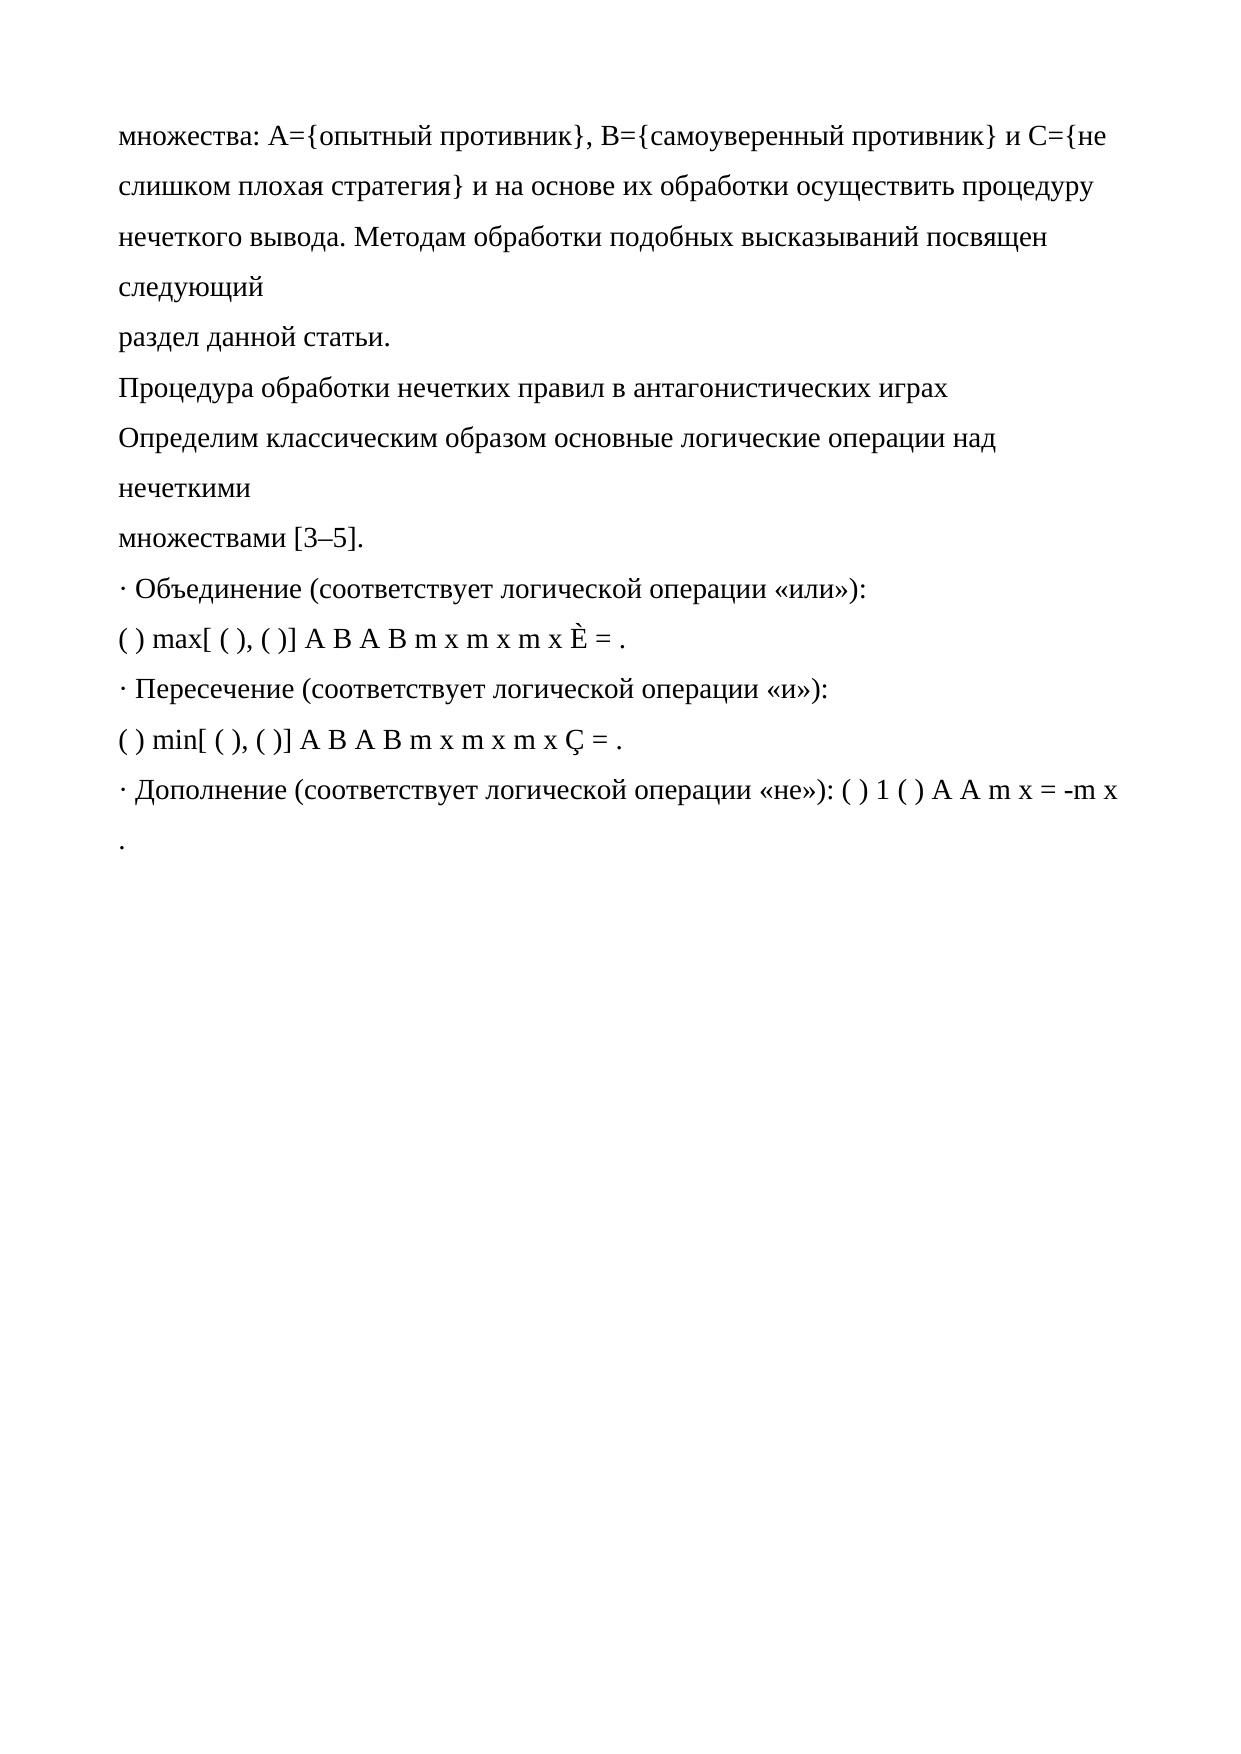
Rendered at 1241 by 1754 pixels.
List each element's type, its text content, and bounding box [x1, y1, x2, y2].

text ( ) min[ ( ), ( )] A B A B m x m x m x Ç = . [118, 722, 1122, 755]
text Процедура обработки нечетких правил в антагонистических играх [118, 370, 1122, 403]
text множествами [3–5]. [118, 521, 1122, 554]
text · Пересечение (соответствует логической операции «и»): [118, 672, 1122, 705]
text Определим классическим образом основные логические операции над нечеткими [118, 420, 1122, 504]
text · Объединение (соответствует логической операции «или»): [118, 571, 1122, 604]
text нечеткого вывода. Методам обработки подобных высказываний посвящен следующий [118, 219, 1122, 303]
text множества: А={опытный противник}, В={самоуверенный противник} и С={не [118, 118, 1122, 152]
text ( ) max[ ( ), ( )] A B A B m x m x m x È = . [118, 621, 1122, 655]
text · Дополнение (соответствует логической операции «не»): ( ) 1 ( ) A A m x = -m x . [118, 772, 1122, 856]
text слишком плохая стратегия} и на основе их обработки осуществить процедуру [118, 168, 1122, 202]
text раздел данной статьи. [118, 319, 1122, 353]
